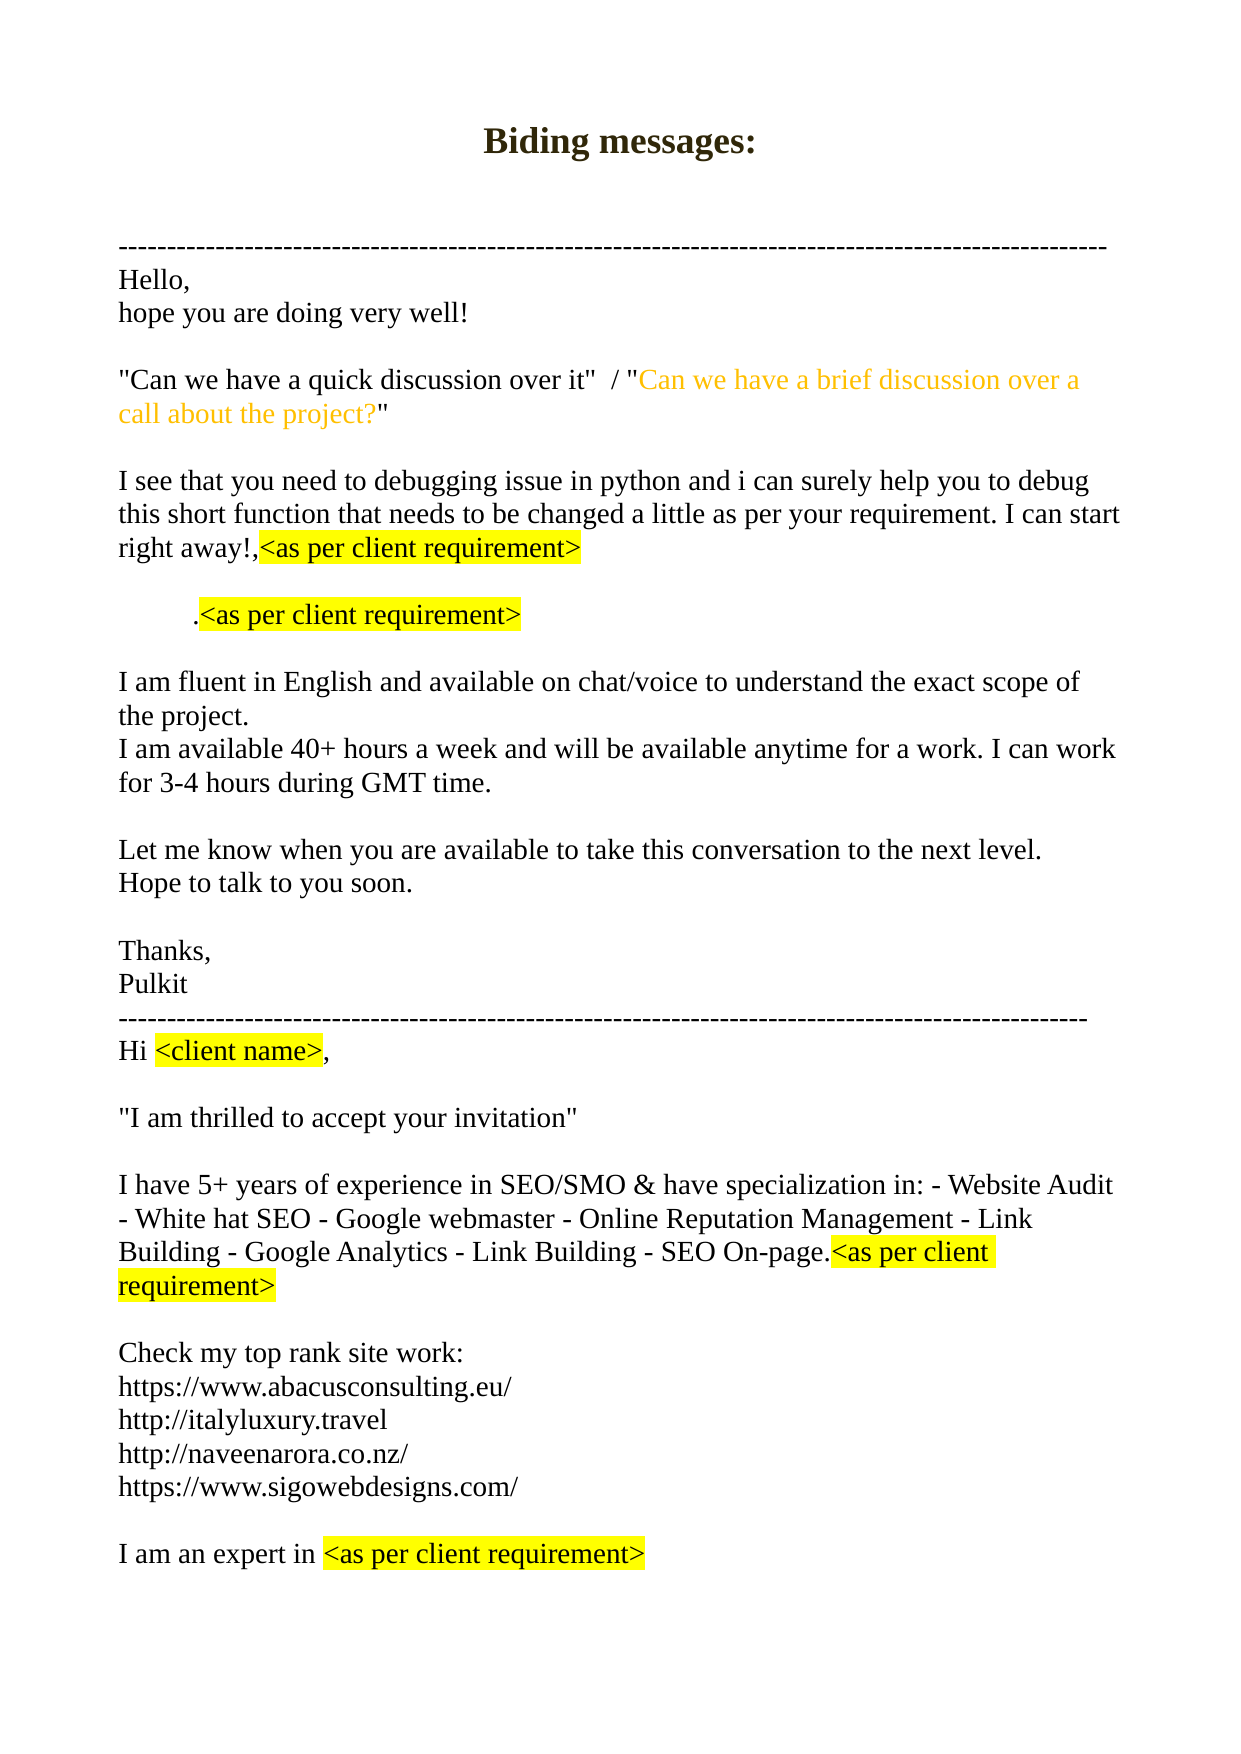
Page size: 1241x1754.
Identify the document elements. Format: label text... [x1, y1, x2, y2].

text .<as per client requirement> [118, 597, 1122, 631]
text Hi <client name>, [118, 1033, 1122, 1067]
text Biding messages: [118, 118, 1122, 161]
text ------------------------------------------------------------------------------------------------------ [118, 228, 1122, 262]
text "I am thrilled to accept your invitation" [118, 1100, 1122, 1134]
text Hope to talk to you soon. [118, 866, 1122, 899]
text "Can we have a quick discussion over it" / "Can we have a brief discussion over a call about the project?" [118, 362, 1122, 429]
text Hello, [118, 262, 1122, 295]
text I am fluent in English and available on chat/voice to understand the exact scope of the project. [118, 664, 1122, 731]
text http://italyluxury.travel [118, 1402, 1122, 1436]
text Check my top rank site work: [118, 1335, 1122, 1369]
text I am available 40+ hours a week and will be available anytime for a work. I can work for 3-4 hours during GMT time. [118, 731, 1122, 798]
text http://naveenarora.co.nz/ [118, 1436, 1122, 1469]
text https://www.abacusconsulting.eu/ [118, 1369, 1122, 1402]
text https://www.sigowebdesigns.com/ [118, 1469, 1122, 1503]
text Let me know when you are available to take this conversation to the next level. [118, 832, 1122, 866]
text Pulkit [118, 966, 1122, 1000]
text I see that you need to debugging issue in python and i can surely help you to debug this short function that needs to be changed a little as per your requirement. I can start right away!,<as per client requirement> [118, 463, 1122, 564]
text hope you are doing very well! [118, 295, 1122, 329]
text Thanks, [118, 933, 1122, 966]
text I am an expert in <as per client requirement> [118, 1536, 1122, 1570]
text ---------------------------------------------------------------------------------------------------- [118, 1000, 1122, 1033]
text I have 5+ years of experience in SEO/SMO & have specialization in: - Website Audit - White hat SEO - Google webmaster - Online Reputation Management - Link Building - Google Analytics - Link Building - SEO On-page.<as per client requirement> [118, 1167, 1122, 1302]
